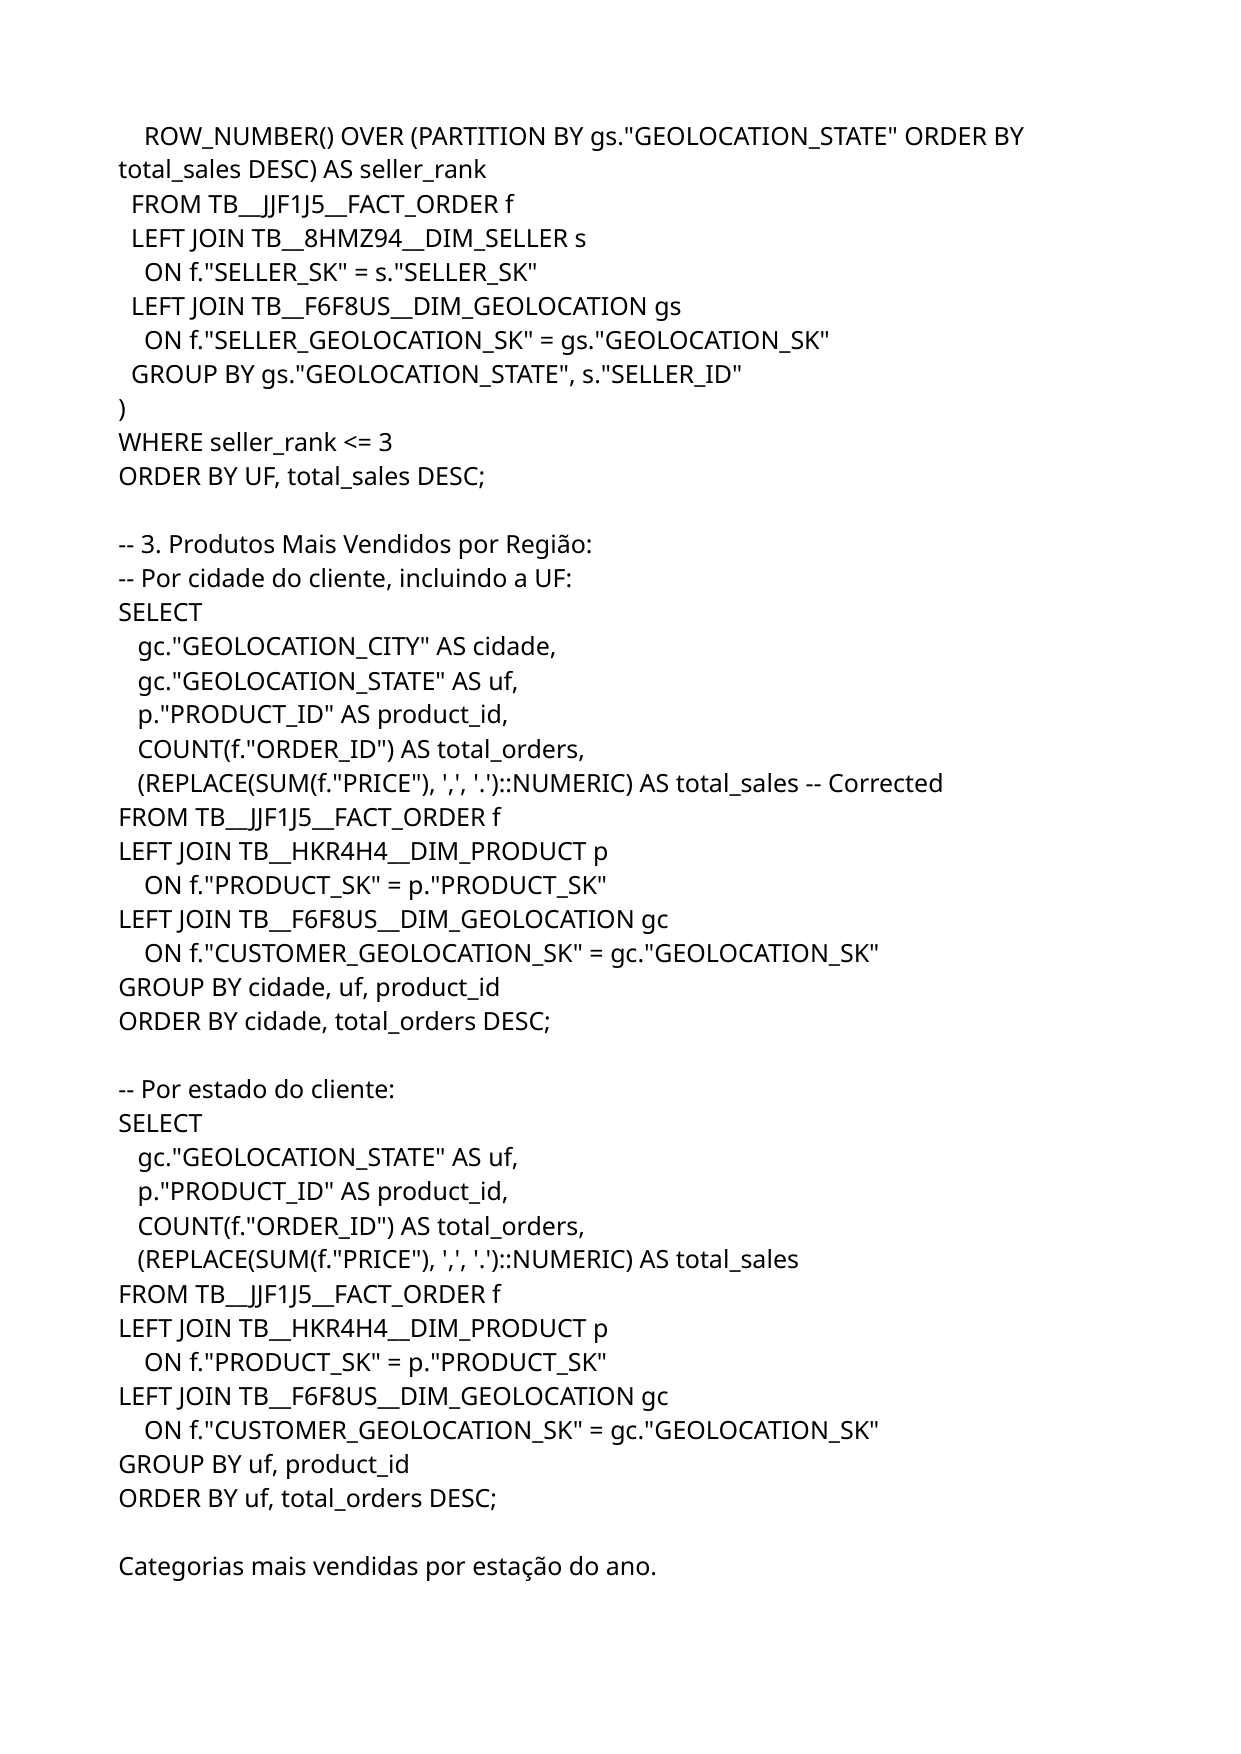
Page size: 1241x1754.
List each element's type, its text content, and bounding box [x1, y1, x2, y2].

text (REPLACE(SUM(f."PRICE"), ',', '.')::NUMERIC) AS total_sales -- Corrected [118, 765, 1122, 799]
text gc."GEOLOCATION_STATE" AS uf, [118, 1140, 1122, 1174]
text LEFT JOIN TB__F6F8US__DIM_GEOLOCATION gs [118, 288, 1122, 322]
text GROUP BY cidade, uf, product_id [118, 970, 1122, 1004]
text p."PRODUCT_ID" AS product_id, [118, 1174, 1122, 1208]
text ROW_NUMBER() OVER (PARTITION BY gs."GEOLOCATION_STATE" ORDER BY total_sales DESC) AS seller_rank [118, 118, 1122, 186]
text (REPLACE(SUM(f."PRICE"), ',', '.')::NUMERIC) AS total_sales [118, 1242, 1122, 1276]
text FROM TB__JJF1J5__FACT_ORDER f [118, 186, 1122, 220]
text gc."GEOLOCATION_CITY" AS cidade, [118, 629, 1122, 663]
text SELECT [118, 595, 1122, 629]
text LEFT JOIN TB__8HMZ94__DIM_SELLER s [118, 220, 1122, 254]
text LEFT JOIN TB__HKR4H4__DIM_PRODUCT p [118, 833, 1122, 867]
text ON f."SELLER_GEOLOCATION_SK" = gs."GEOLOCATION_SK" [118, 322, 1122, 357]
text GROUP BY gs."GEOLOCATION_STATE", s."SELLER_ID" [118, 357, 1122, 391]
text p."PRODUCT_ID" AS product_id, [118, 697, 1122, 731]
text GROUP BY uf, product_id [118, 1447, 1122, 1481]
text ON f."PRODUCT_SK" = p."PRODUCT_SK" [118, 867, 1122, 902]
text -- Por cidade do cliente, incluindo a UF: [118, 561, 1122, 595]
text ON f."CUSTOMER_GEOLOCATION_SK" = gc."GEOLOCATION_SK" [118, 936, 1122, 970]
text gc."GEOLOCATION_STATE" AS uf, [118, 663, 1122, 697]
text ON f."SELLER_SK" = s."SELLER_SK" [118, 254, 1122, 288]
text ) [118, 391, 1122, 425]
text ORDER BY UF, total_sales DESC; [118, 459, 1122, 493]
text ORDER BY cidade, total_orders DESC; [118, 1004, 1122, 1038]
text COUNT(f."ORDER_ID") AS total_orders, [118, 1208, 1122, 1242]
text WHERE seller_rank <= 3 [118, 425, 1122, 459]
text -- 3. Produtos Mais Vendidos por Região: [118, 527, 1122, 561]
text ON f."PRODUCT_SK" = p."PRODUCT_SK" [118, 1344, 1122, 1378]
text COUNT(f."ORDER_ID") AS total_orders, [118, 731, 1122, 765]
text SELECT [118, 1106, 1122, 1140]
text LEFT JOIN TB__F6F8US__DIM_GEOLOCATION gc [118, 902, 1122, 936]
text FROM TB__JJF1J5__FACT_ORDER f [118, 1276, 1122, 1310]
text ON f."CUSTOMER_GEOLOCATION_SK" = gc."GEOLOCATION_SK" [118, 1412, 1122, 1447]
text -- Por estado do cliente: [118, 1072, 1122, 1106]
text FROM TB__JJF1J5__FACT_ORDER f [118, 799, 1122, 833]
text LEFT JOIN TB__F6F8US__DIM_GEOLOCATION gc [118, 1378, 1122, 1412]
text LEFT JOIN TB__HKR4H4__DIM_PRODUCT p [118, 1310, 1122, 1344]
text ORDER BY uf, total_orders DESC; Categorias mais vendidas por estação do ano. [118, 1481, 1122, 1583]
